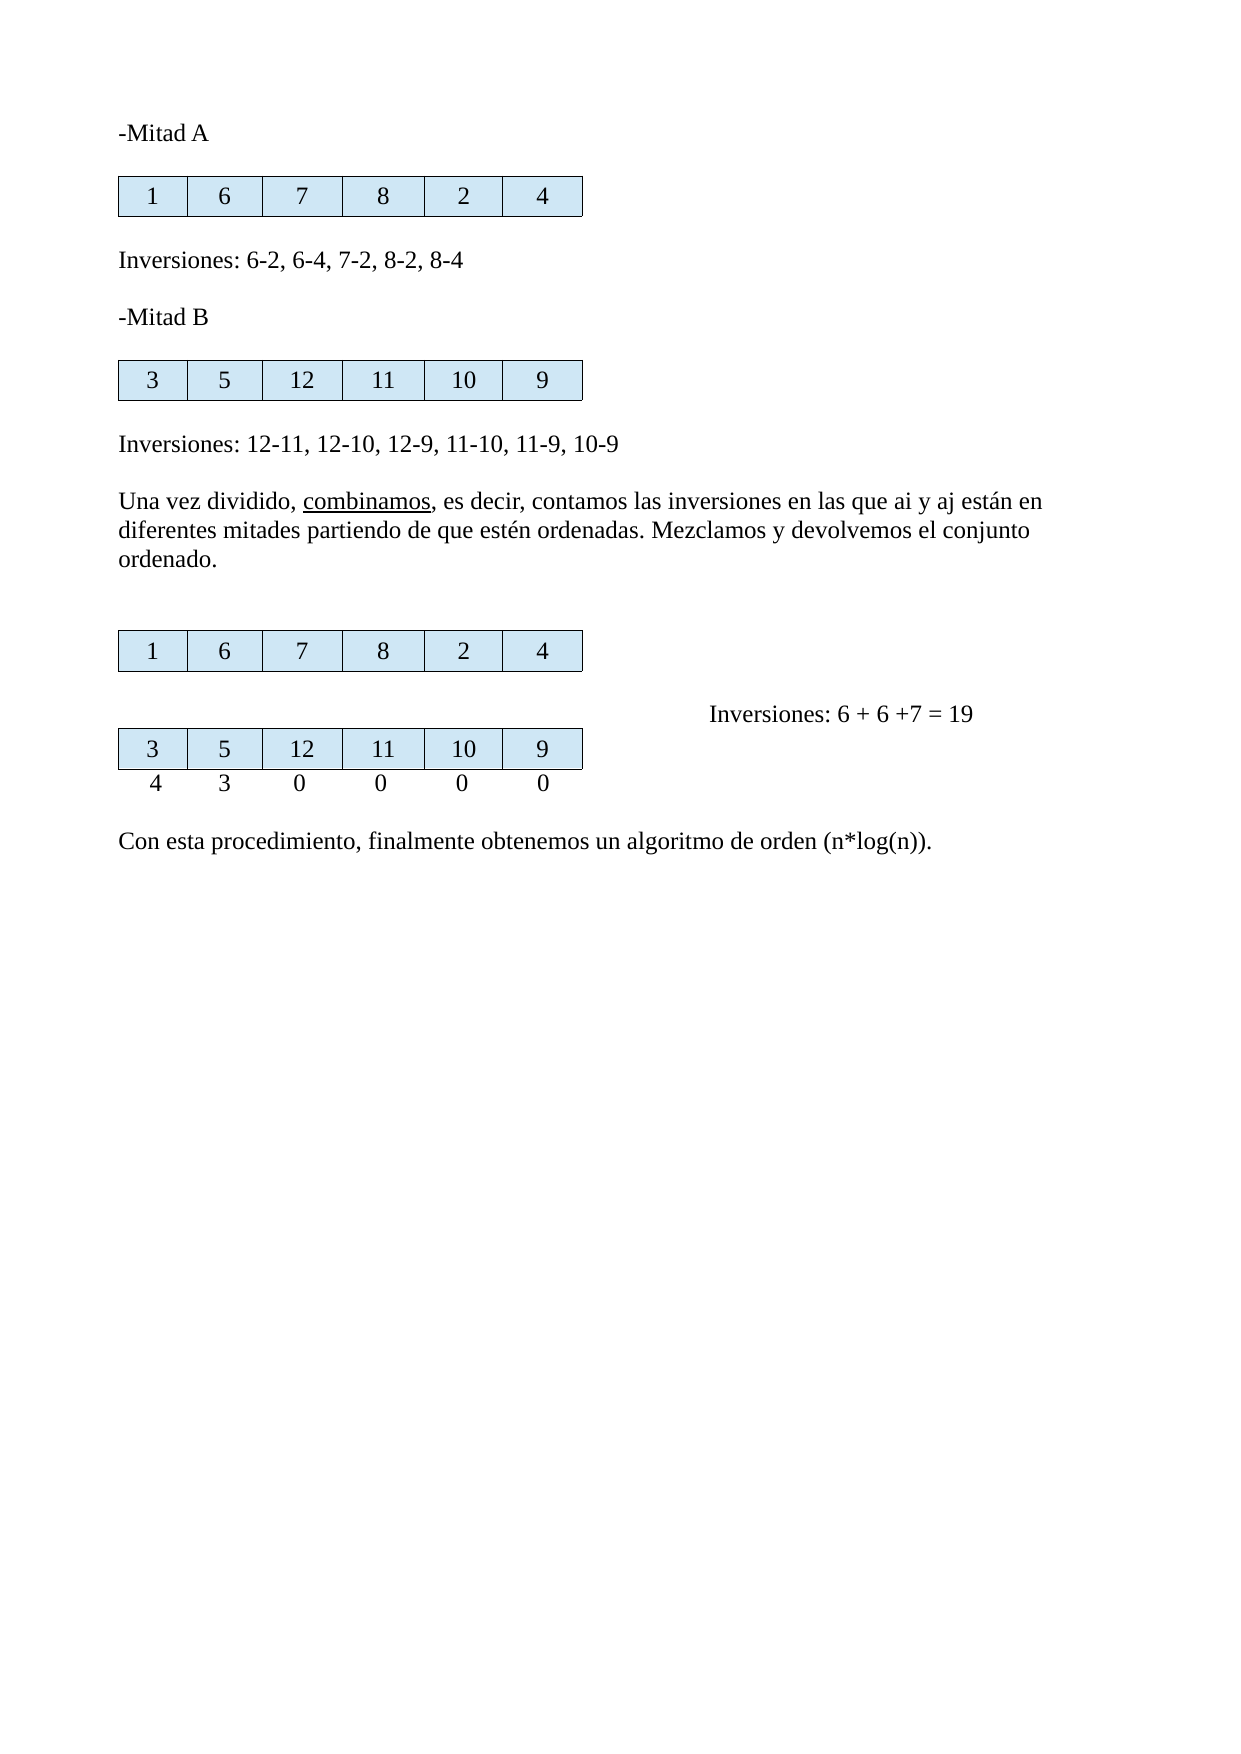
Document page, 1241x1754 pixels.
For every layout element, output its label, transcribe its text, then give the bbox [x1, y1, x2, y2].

table_header 12 [263, 361, 342, 400]
table_header 4 [503, 631, 582, 671]
table_header 2 [425, 631, 502, 671]
text -Mitad A [118, 118, 1122, 147]
table_header 11 [343, 361, 424, 400]
table_header 1 [119, 631, 187, 671]
text 4 3 0 0 0 0 [118, 768, 1122, 797]
table_header 9 [503, 729, 582, 768]
table_header 3 [119, 361, 187, 400]
text Una vez dividido, combinamos, es decir, contamos las inversiones en las que ai y aj están en diferentes mitades partiendo de que estén ordenadas. Mezclamos y devolvemos el conjunto ordenado. [118, 486, 1122, 573]
table_header 10 [425, 361, 502, 400]
table_header 5 [188, 361, 262, 400]
table_header 5 [188, 729, 262, 768]
table_header 8 [343, 631, 424, 671]
table_header 6 [188, 177, 262, 216]
text -Mitad B [118, 302, 1122, 331]
table_header 7 [263, 631, 342, 671]
text Inversiones: 6-2, 6-4, 7-2, 8-2, 8-4 [118, 245, 1122, 273]
text Inversiones: 6 + 6 +7 = 19 [118, 699, 1122, 728]
text Inversiones: 12-11, 12-10, 12-9, 11-10, 11-9, 10-9 [118, 429, 1122, 458]
table_header 4 [503, 177, 582, 216]
table_header 8 [343, 177, 424, 216]
table_header 2 [425, 177, 502, 216]
table_header 12 [263, 729, 342, 768]
table_header 6 [188, 631, 262, 671]
table_header 10 [425, 729, 502, 768]
table_header 7 [263, 177, 342, 216]
table_header 3 [119, 729, 187, 768]
table_header 9 [503, 361, 582, 400]
table_header 11 [343, 729, 424, 768]
text Con esta procedimiento, finalmente obtenemos un algoritmo de orden (n*log(n)). [118, 826, 1122, 855]
table_header 1 [119, 177, 187, 216]
